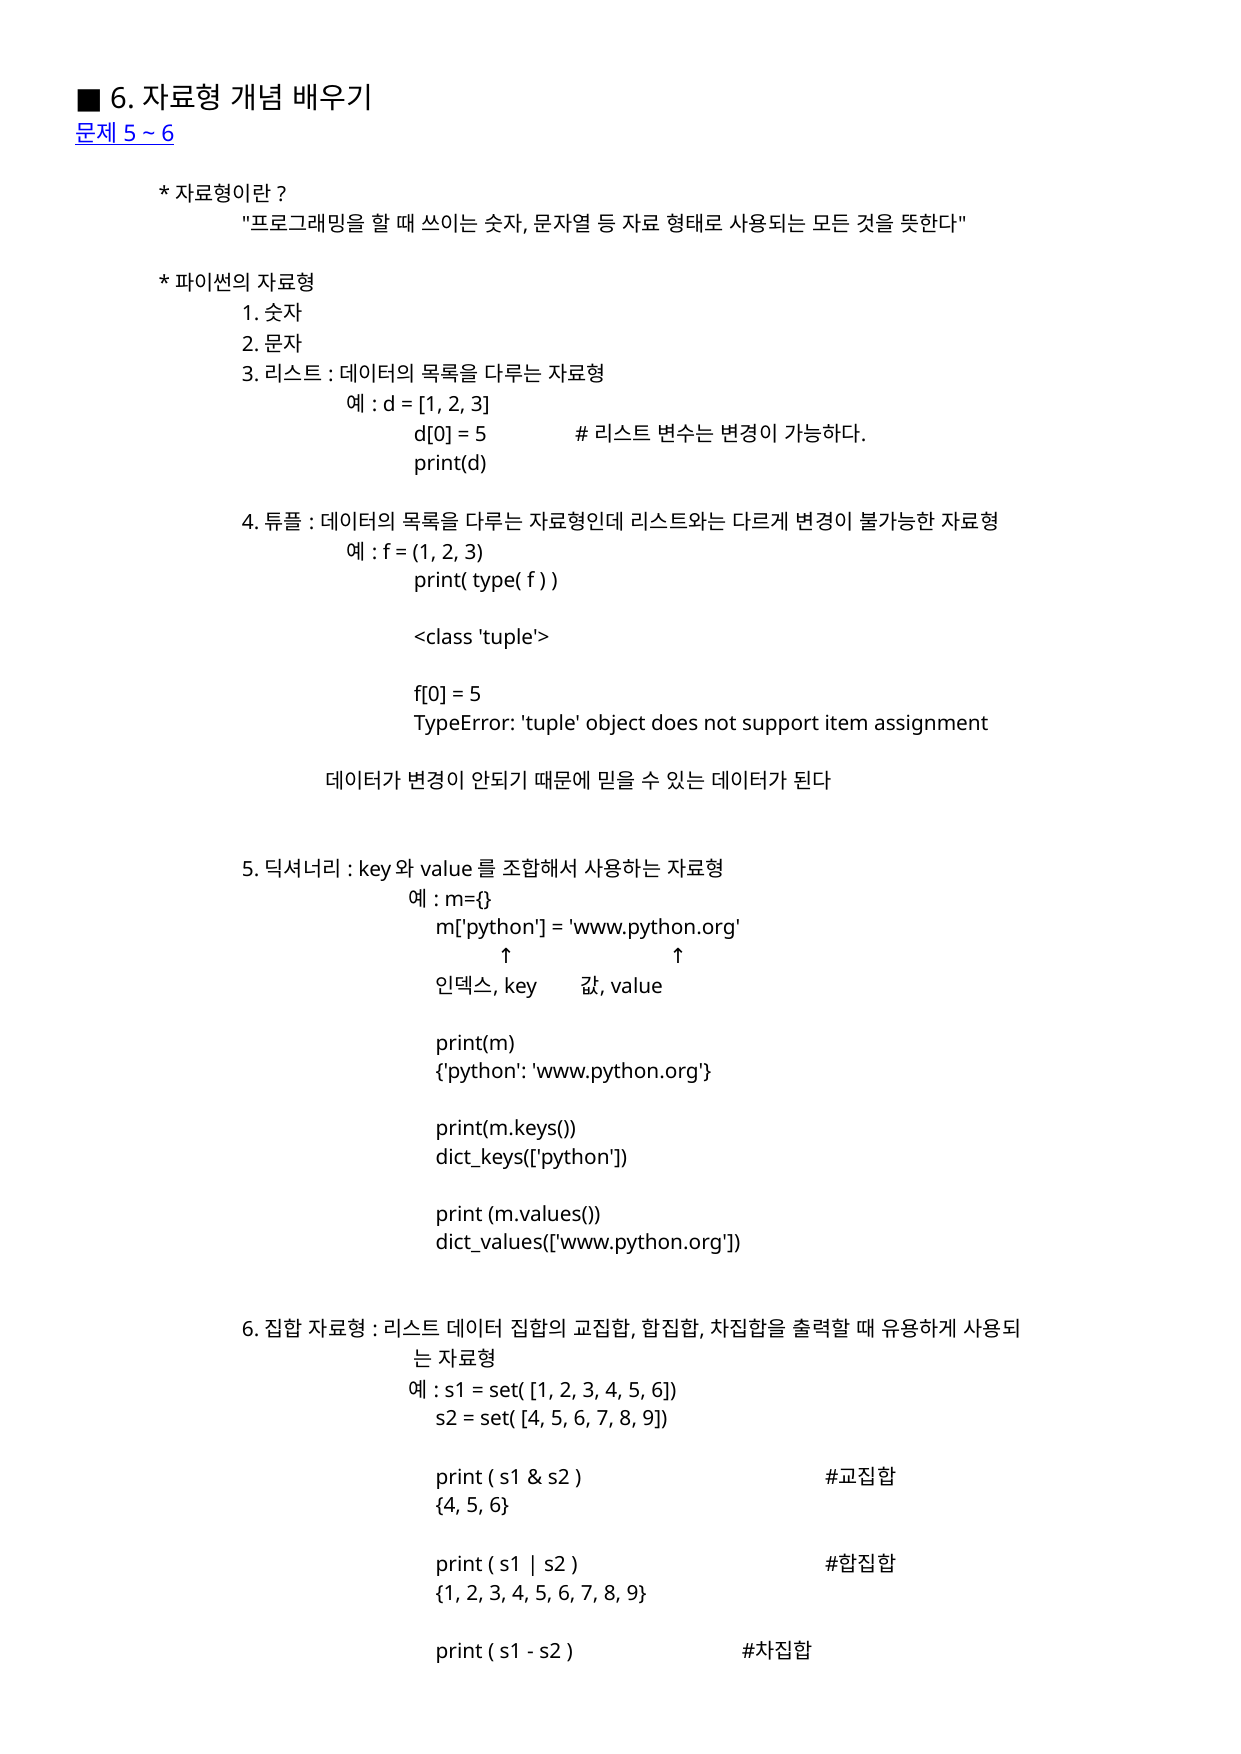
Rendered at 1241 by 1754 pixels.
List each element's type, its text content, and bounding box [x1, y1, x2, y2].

text 3. 리스트 : 데이터의 목록을 다루는 자료형 [75, 357, 1165, 387]
text ↑ ↑ [75, 941, 1165, 969]
text * 파이썬의 자료형 [75, 266, 1165, 296]
text dict_values(['www.python.org']) [75, 1227, 1165, 1256]
text m['python'] = 'www.python.org' [75, 912, 1165, 941]
text dict_keys(['python']) [75, 1142, 1165, 1170]
text 인덱스, key 값, value [75, 969, 1165, 999]
text 예 : f = (1, 2, 3) [75, 535, 1165, 566]
text f[0] = 5 [75, 679, 1165, 708]
text print(m) [75, 1028, 1165, 1056]
text {4, 5, 6} [75, 1491, 1165, 1519]
text print (m.values()) [75, 1199, 1165, 1227]
text {1, 2, 3, 4, 5, 6, 7, 8, 9} [75, 1578, 1165, 1606]
text print( type( f ) ) [75, 566, 1165, 594]
text 5. 딕셔너리 : key와 value를 조합해서 사용하는 자료형 [75, 852, 1165, 882]
text <class 'tuple'> [75, 622, 1165, 651]
text print(m.keys()) [75, 1113, 1165, 1142]
text 예 : s1 = set( [1, 2, 3, 4, 5, 6]) [75, 1373, 1165, 1403]
text print ( s1 & s2 ) #교집합 [75, 1460, 1165, 1491]
text print ( s1 | s2 ) #합집합 [75, 1547, 1165, 1578]
text * 자료형이란 ? [75, 177, 1165, 207]
text 데이터가 변경이 안되기 때문에 믿을 수 있는 데이터가 된다 [75, 764, 1165, 795]
text d[0] = 5 # 리스트 변수는 변경이 가능하다. [75, 418, 1165, 448]
text 문제 5 ~ 6 [75, 117, 1165, 149]
text 예 : m={} [75, 882, 1165, 912]
text 1. 숫자 [75, 296, 1165, 327]
text print ( s1 - s2 ) #차집합 [75, 1634, 1165, 1665]
subtitle ■ 6. 자료형 개념 배우기 [75, 75, 1165, 117]
text 는 자료형 [75, 1343, 1165, 1373]
text TypeError: 'tuple' object does not support item assignment [75, 708, 1165, 736]
text {'python': 'www.python.org'} [75, 1056, 1165, 1085]
text print(d) [75, 448, 1165, 476]
text 2. 문자 [75, 327, 1165, 357]
text 예 : d = [1, 2, 3] [75, 387, 1165, 418]
text "프로그래밍을 할 때 쓰이는 숫자, 문자열 등 자료 형태로 사용되는 모든 것을 뜻한다" [75, 207, 1165, 238]
text s2 = set( [4, 5, 6, 7, 8, 9]) [75, 1403, 1165, 1432]
text 4. 튜플 : 데이터의 목록을 다루는 자료형인데 리스트와는 다르게 변경이 불가능한 자료형 [75, 505, 1165, 535]
text 6. 집합 자료형 : 리스트 데이터 집합의 교집합, 합집합, 차집합을 출력할 때 유용하게 사용되 [75, 1312, 1165, 1343]
